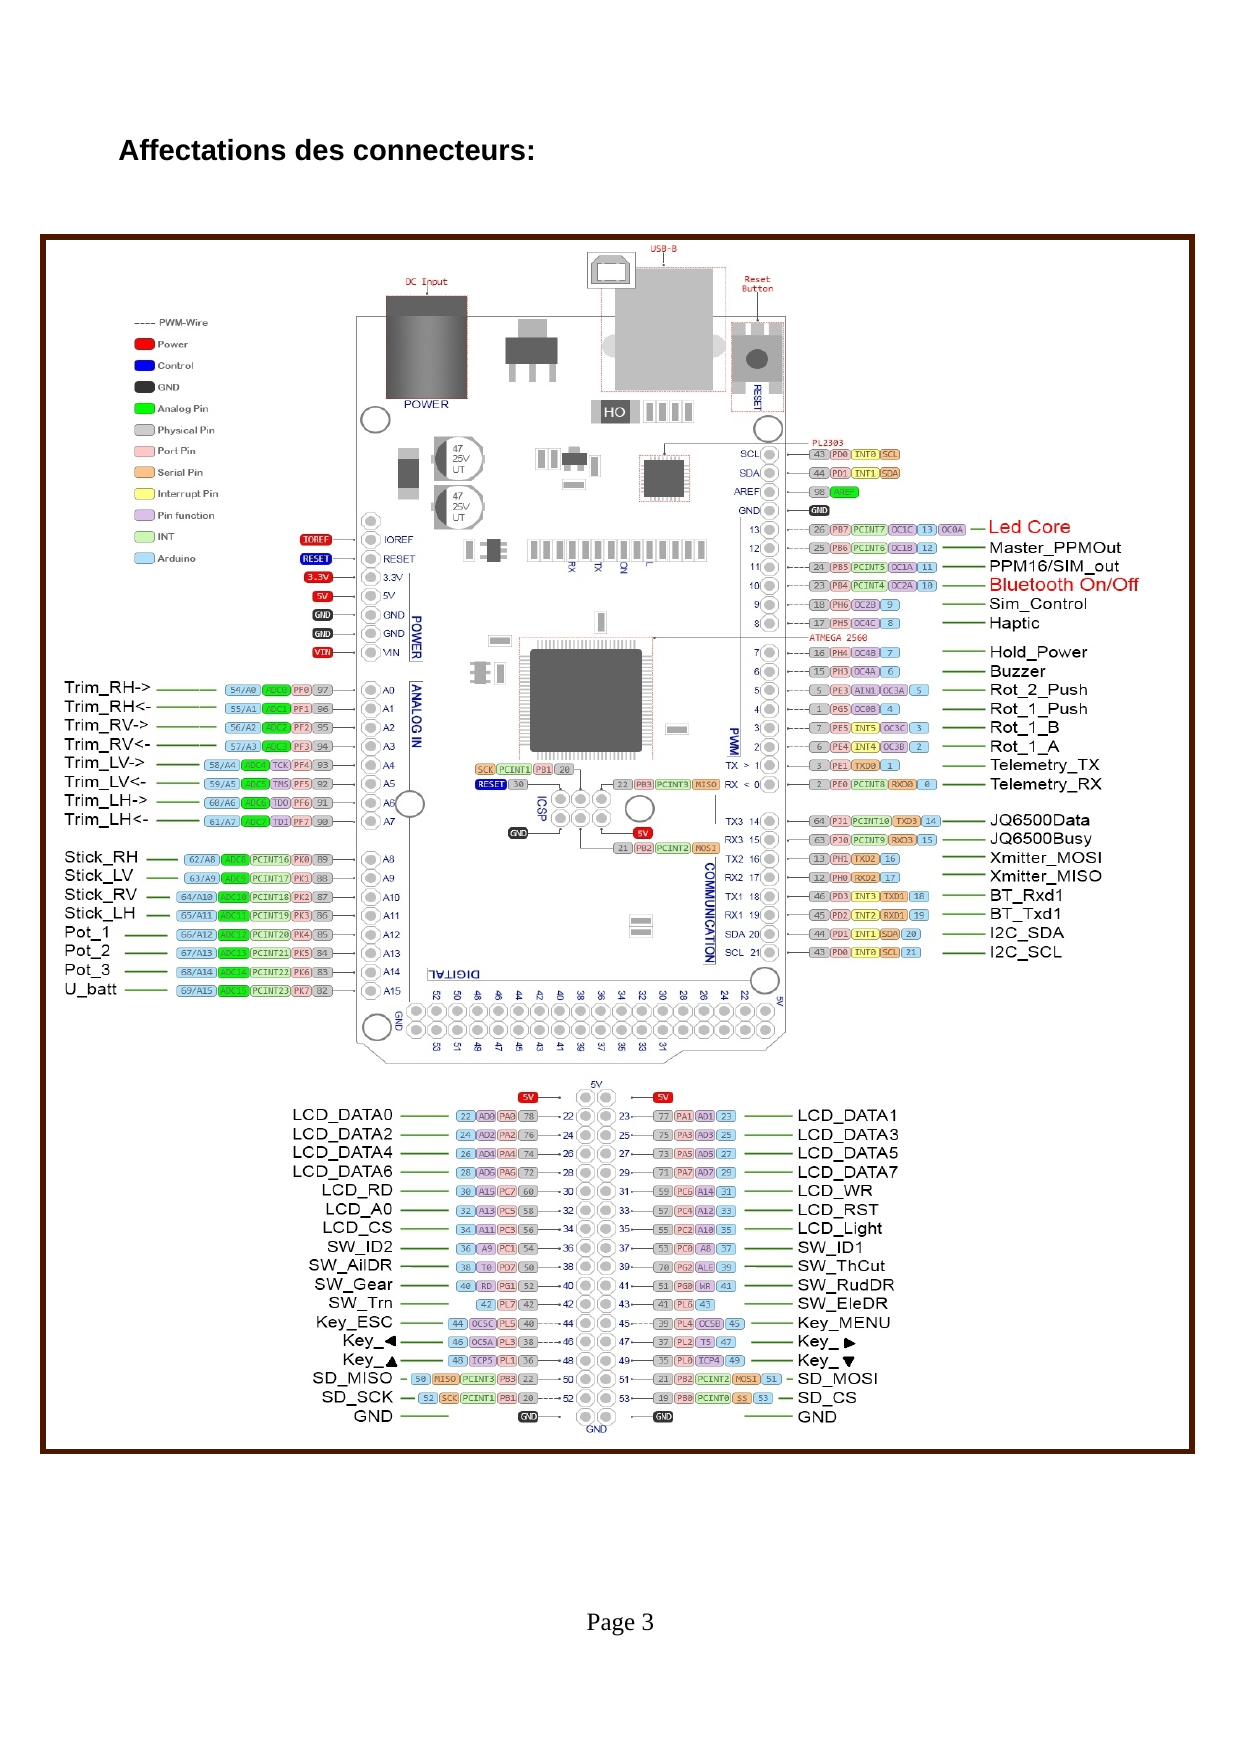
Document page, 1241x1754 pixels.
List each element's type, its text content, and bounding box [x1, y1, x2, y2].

picture [46, 240, 1189, 1449]
subtitle Affectations des connecteurs: [118, 133, 1122, 166]
